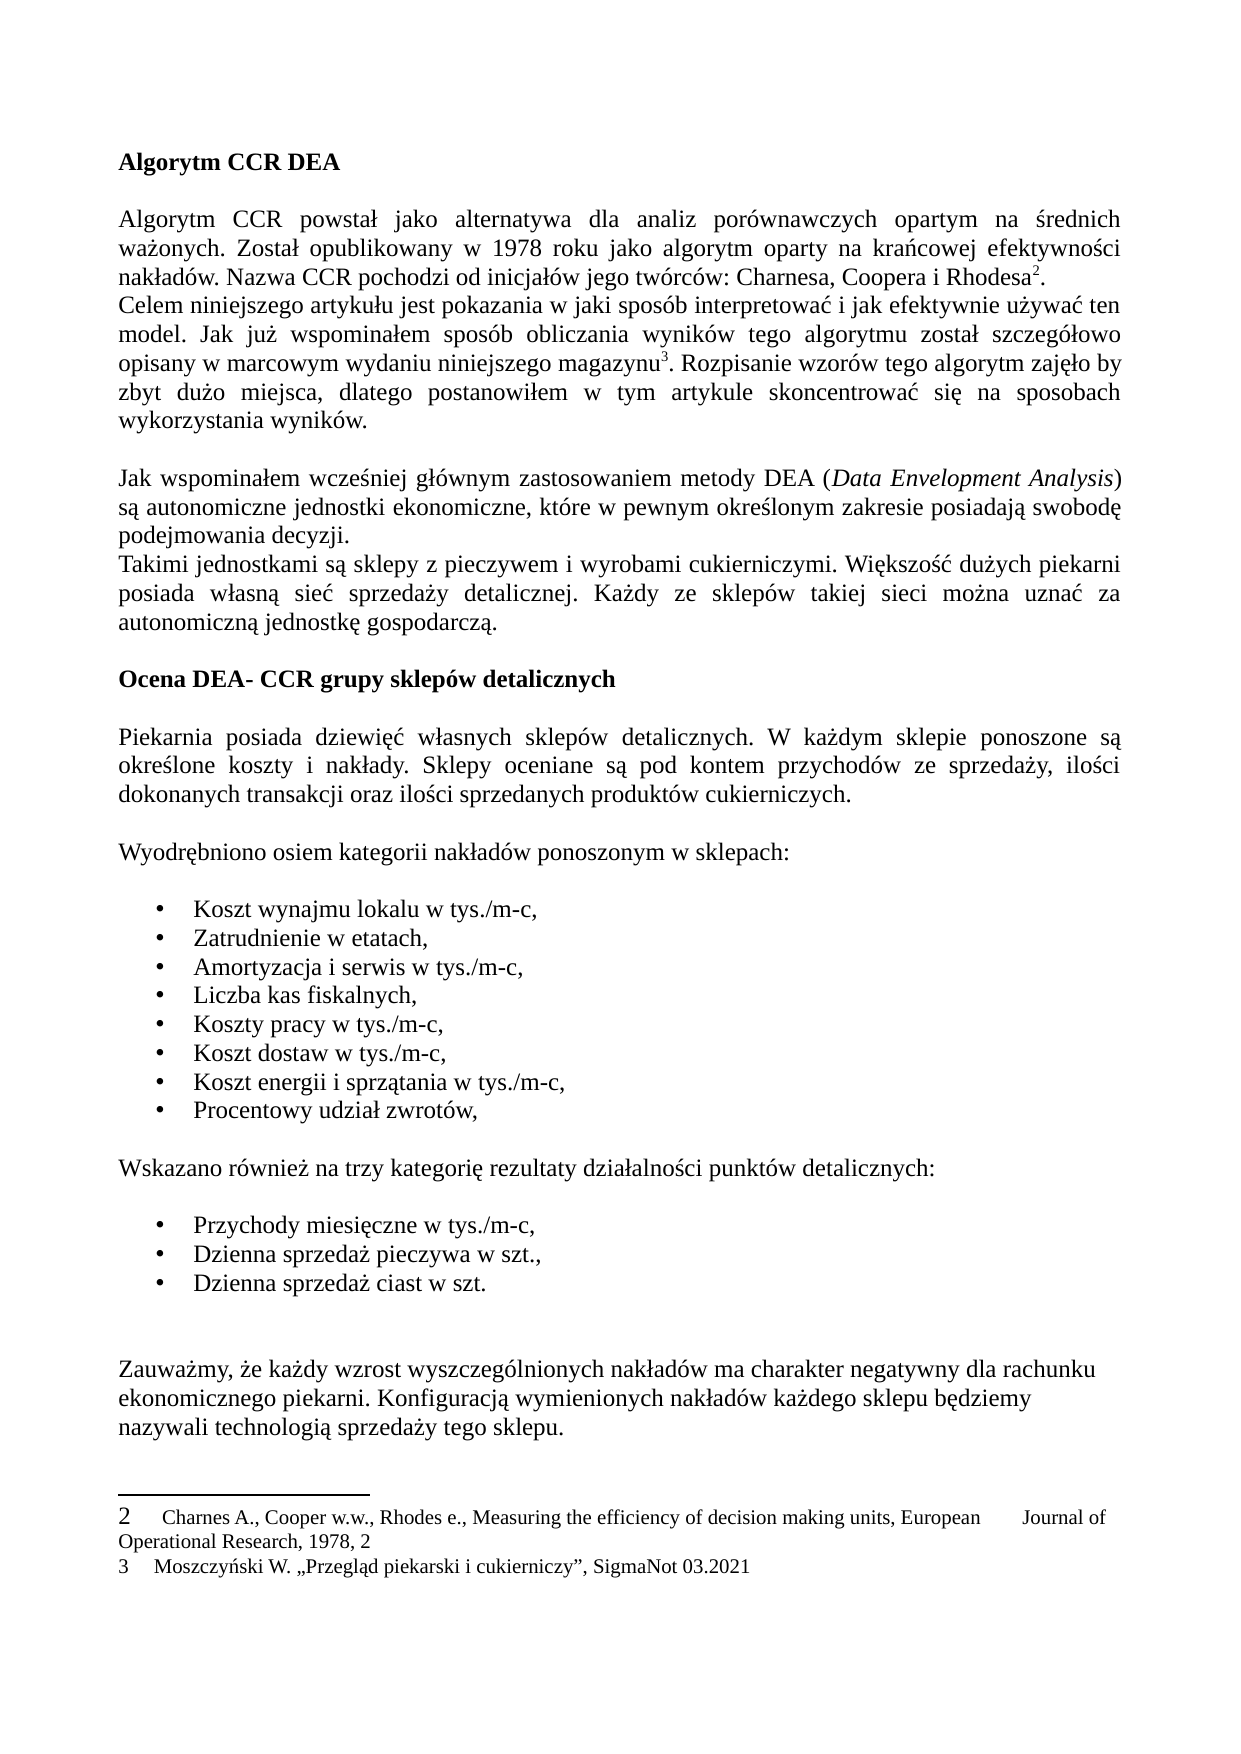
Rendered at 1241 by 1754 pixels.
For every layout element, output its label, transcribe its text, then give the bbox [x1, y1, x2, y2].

text Wyodrębniono osiem kategorii nakładów ponoszonym w sklepach: [118, 837, 1122, 866]
list Dzienna sprzedaż pieczywa w szt., [156, 1239, 1122, 1268]
list Przychody miesięczne w tys./m-c, [156, 1211, 1122, 1239]
list Koszt dostaw w tys./m-c, [156, 1038, 1122, 1067]
text Takimi jednostkami są sklepy z pieczywem i wyrobami cukierniczymi. Większość dużych piekarni posiada własną sieć sprzedaży detalicznej. Każdy ze sklepów takiej sieci można uznać za autonomiczną jednostkę gospodarczą. [118, 549, 1122, 636]
text Wskazano również na trzy kategorię rezultaty działalności punktów detalicznych: [118, 1153, 1122, 1182]
list Zatrudnienie w etatach, [156, 923, 1122, 952]
list Koszty pracy w tys./m-c, [156, 1009, 1122, 1038]
text Ocena DEA- CCR grupy sklepów detalicznych [118, 664, 1122, 693]
list Procentowy udział zwrotów, [156, 1096, 1122, 1124]
list Koszt wynajmu lokalu w tys./m-c, [156, 894, 1122, 923]
list Amortyzacja i serwis w tys./m-c, [156, 952, 1122, 981]
text Moszczyński W. „Przegląd piekarski i cukierniczy”, SigmaNot 03.2021 [118, 1553, 1122, 1578]
text Celem niniejszego artykułu jest pokazania w jaki sposób interpretować i jak efektywnie używać ten model. Jak już wspominałem sposób obliczania wyników tego algorytmu został szczegółowo opisany w marcowym wydaniu niniejszego magazynu. Rozpisanie wzorów tego algorytm zajęło by zbyt dużo miejsca, dlatego postanowiłem w tym artykule skoncentrować się na sposobach wykorzystania wyników. [118, 291, 1122, 434]
text Charnes A., Cooper w.w., Rhodes e., Measuring the efficiency of decision making units, European Journal of Operational Research, 1978, 2 [118, 1501, 1122, 1553]
text Jak wspominałem wcześniej głównym zastosowaniem metody DEA (Data Envelopment Analysis) są autonomiczne jednostki ekonomiczne, które w pewnym określonym zakresie posiadają swobodę podejmowania decyzji. [118, 463, 1122, 549]
list Dzienna sprzedaż ciast w szt. [156, 1268, 1122, 1297]
text Piekarnia posiada dziewięć własnych sklepów detalicznych. W każdym sklepie ponoszone są określone koszty i nakłady. Sklepy oceniane są pod kontem przychodów ze sprzedaży, ilości dokonanych transakcji oraz ilości sprzedanych produktów cukierniczych. [118, 722, 1122, 808]
list Liczba kas fiskalnych, [156, 981, 1122, 1009]
list Koszt energii i sprzątania w tys./m-c, [156, 1067, 1122, 1096]
text Algorytm CCR DEA [118, 147, 1122, 176]
text Zauważmy, że każdy wzrost wyszczególnionych nakładów ma charakter negatywny dla rachunku ekonomicznego piekarni. Konfiguracją wymienionych nakładów każdego sklepu będziemy nazywali technologią sprzedaży tego sklepu. [118, 1354, 1122, 1441]
text Algorytm CCR powstał jako alternatywa dla analiz porównawczych opartym na średnich ważonych. Został opublikowany w 1978 roku jako algorytm oparty na krańcowej efektywności nakładów. Nazwa CCR pochodzi od inicjałów jego twórców: Charnesa, Coopera i Rhodesa. [118, 204, 1122, 291]
